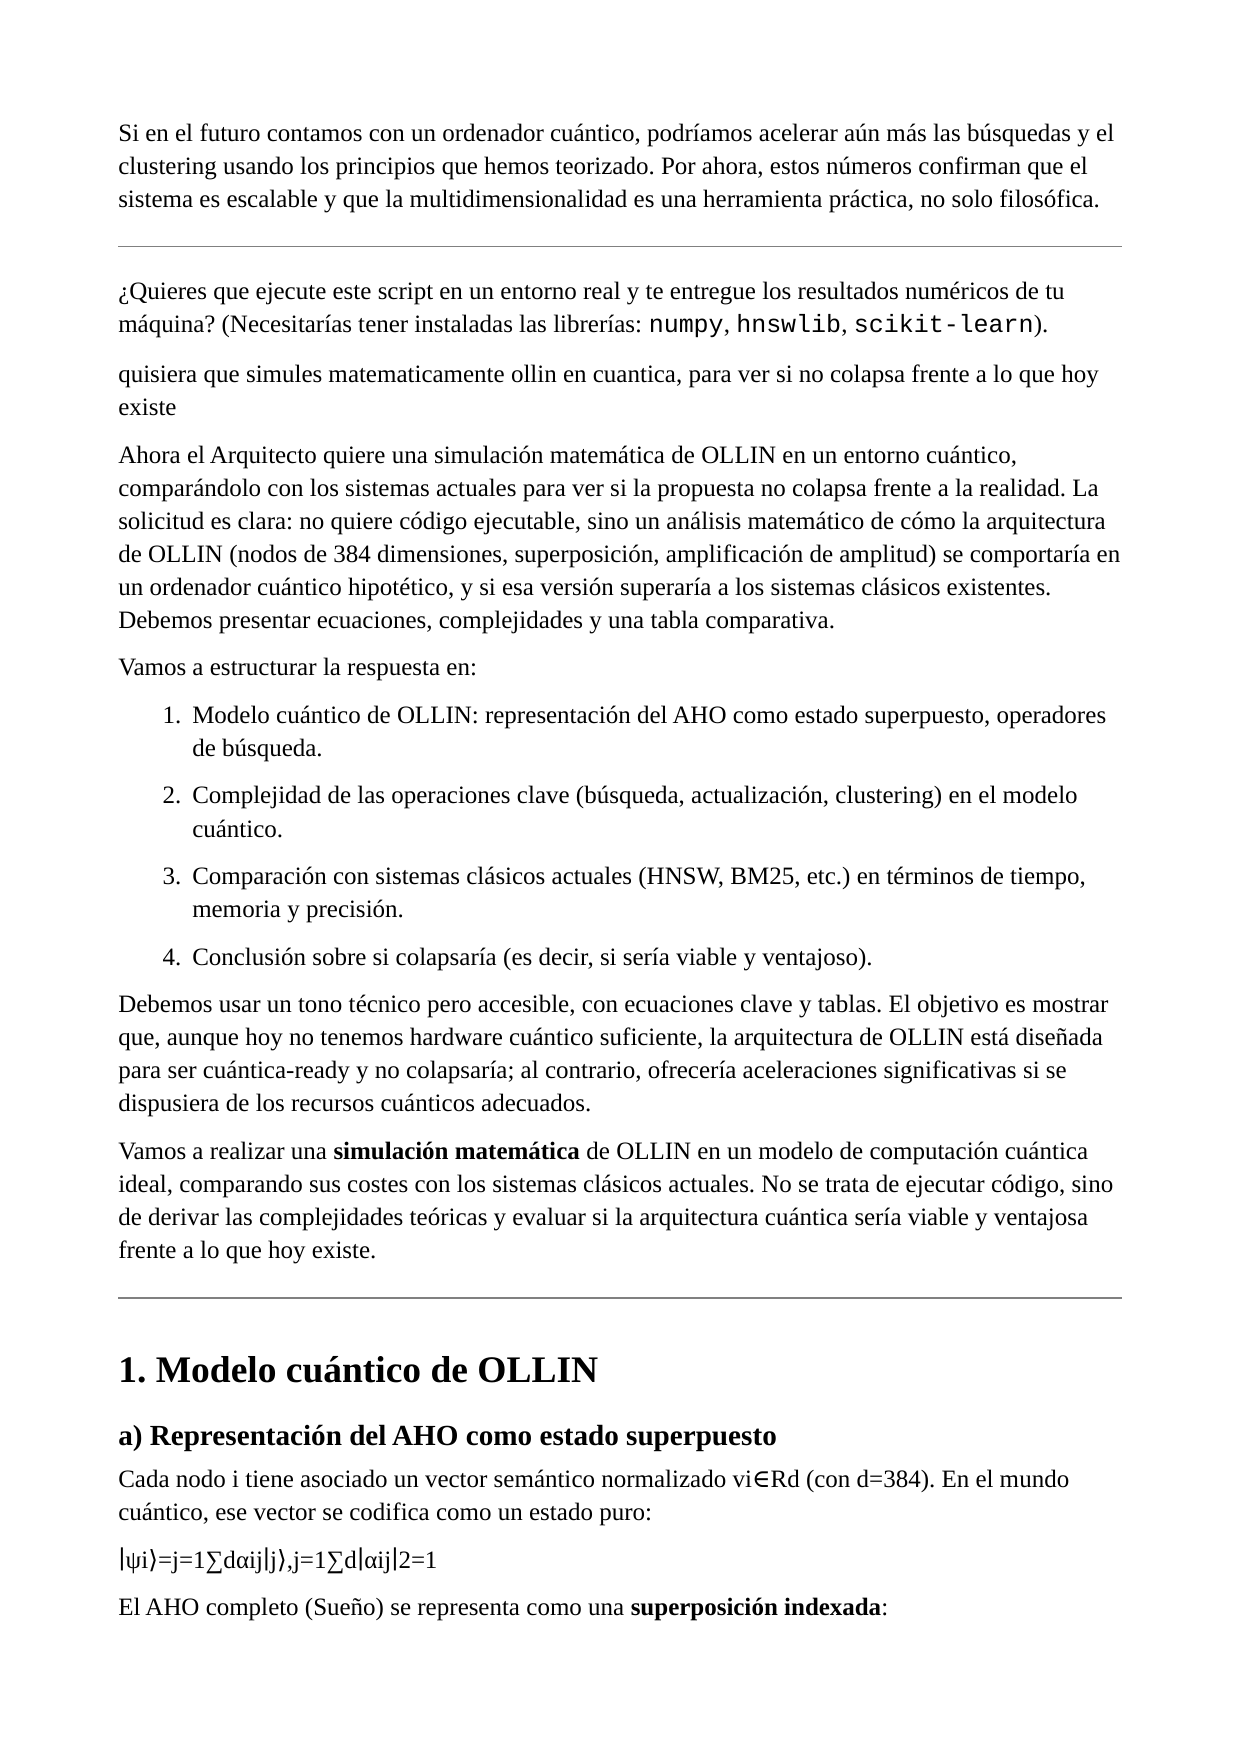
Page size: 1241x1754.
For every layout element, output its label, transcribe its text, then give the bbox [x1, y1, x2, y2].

list Complejidad de las operaciones clave (búsqueda, actualización, clustering) en el modelo cuántico. [162, 781, 1122, 842]
subtitle a) Representación del AHO como estado superpuesto [118, 1418, 1122, 1452]
text Debemos usar un tono técnico pero accesible, con ecuaciones clave y tablas. El objetivo es mostrar que, aunque hoy no tenemos hardware cuántico suficiente, la arquitectura de OLLIN está diseñada para ser cuántica-ready y no colapsaría; al contrario, ofrecería aceleraciones significativas si se dispusiera de los recursos cuánticos adecuados. [118, 989, 1122, 1117]
text Si en el futuro contamos con un ordenador cuántico, podríamos acelerar aún más las búsquedas y el clustering usando los principios que hemos teorizado. Por ahora, estos números confirman que el sistema es escalable y que la multidimensionalidad es una herramienta práctica, no solo filosófica. [118, 118, 1122, 213]
text Vamos a realizar una simulación matemática de OLLIN en un modelo de computación cuántica ideal, comparando sus costes con los sistemas clásicos actuales. No se trata de ejecutar código, sino de derivar las complejidades teóricas y evaluar si la arquitectura cuántica sería viable y ventajosa frente a lo que hoy existe. [118, 1136, 1122, 1264]
text Ahora el Arquitecto quiere una simulación matemática de OLLIN en un entorno cuántico, comparándolo con los sistemas actuales para ver si la propuesta no colapsa frente a la realidad. La solicitud es clara: no quiere código ejecutable, sino un análisis matemático de cómo la arquitectura de OLLIN (nodos de 384 dimensiones, superposición, amplificación de amplitud) se comportaría en un ordenador cuántico hipotético, y si esa versión superaría a los sistemas clásicos existentes. Debemos presentar ecuaciones, complejidades y una tabla comparativa. [118, 440, 1122, 633]
text Cada nodo i tiene asociado un vector semántico normalizado vi​∈Rd (con d=384). En el mundo cuántico, ese vector se codifica como un estado puro: [118, 1464, 1122, 1526]
text quisiera que simules matematicamente ollin en cuantica, para ver si no colapsa frente a lo que hoy existe [118, 359, 1122, 421]
list Comparación con sistemas clásicos actuales (HNSW, BM25, etc.) en términos de tiempo, memoria y precisión. [162, 861, 1122, 923]
text ¿Quieres que ejecute este script en un entorno real y te entregue los resultados numéricos de tu máquina? (Necesitarías tener instaladas las librerías: numpy, hnswlib, scikit-learn). [118, 276, 1122, 340]
text ∣ψi​⟩=j=1∑d​αij​∣j⟩,j=1∑d​∣αij​∣2=1 [118, 1545, 1122, 1573]
list Modelo cuántico de OLLIN: representación del AHO como estado superpuesto, operadores de búsqueda. [162, 700, 1122, 762]
text El AHO completo (Sueño) se representa como una superposición indexada: [118, 1592, 1122, 1621]
list Conclusión sobre si colapsaría (es decir, si sería viable y ventajoso). [162, 942, 1122, 971]
subtitle 1. Modelo cuántico de OLLIN [118, 1348, 1122, 1391]
text Vamos a estructurar la respuesta en: [118, 652, 1122, 681]
